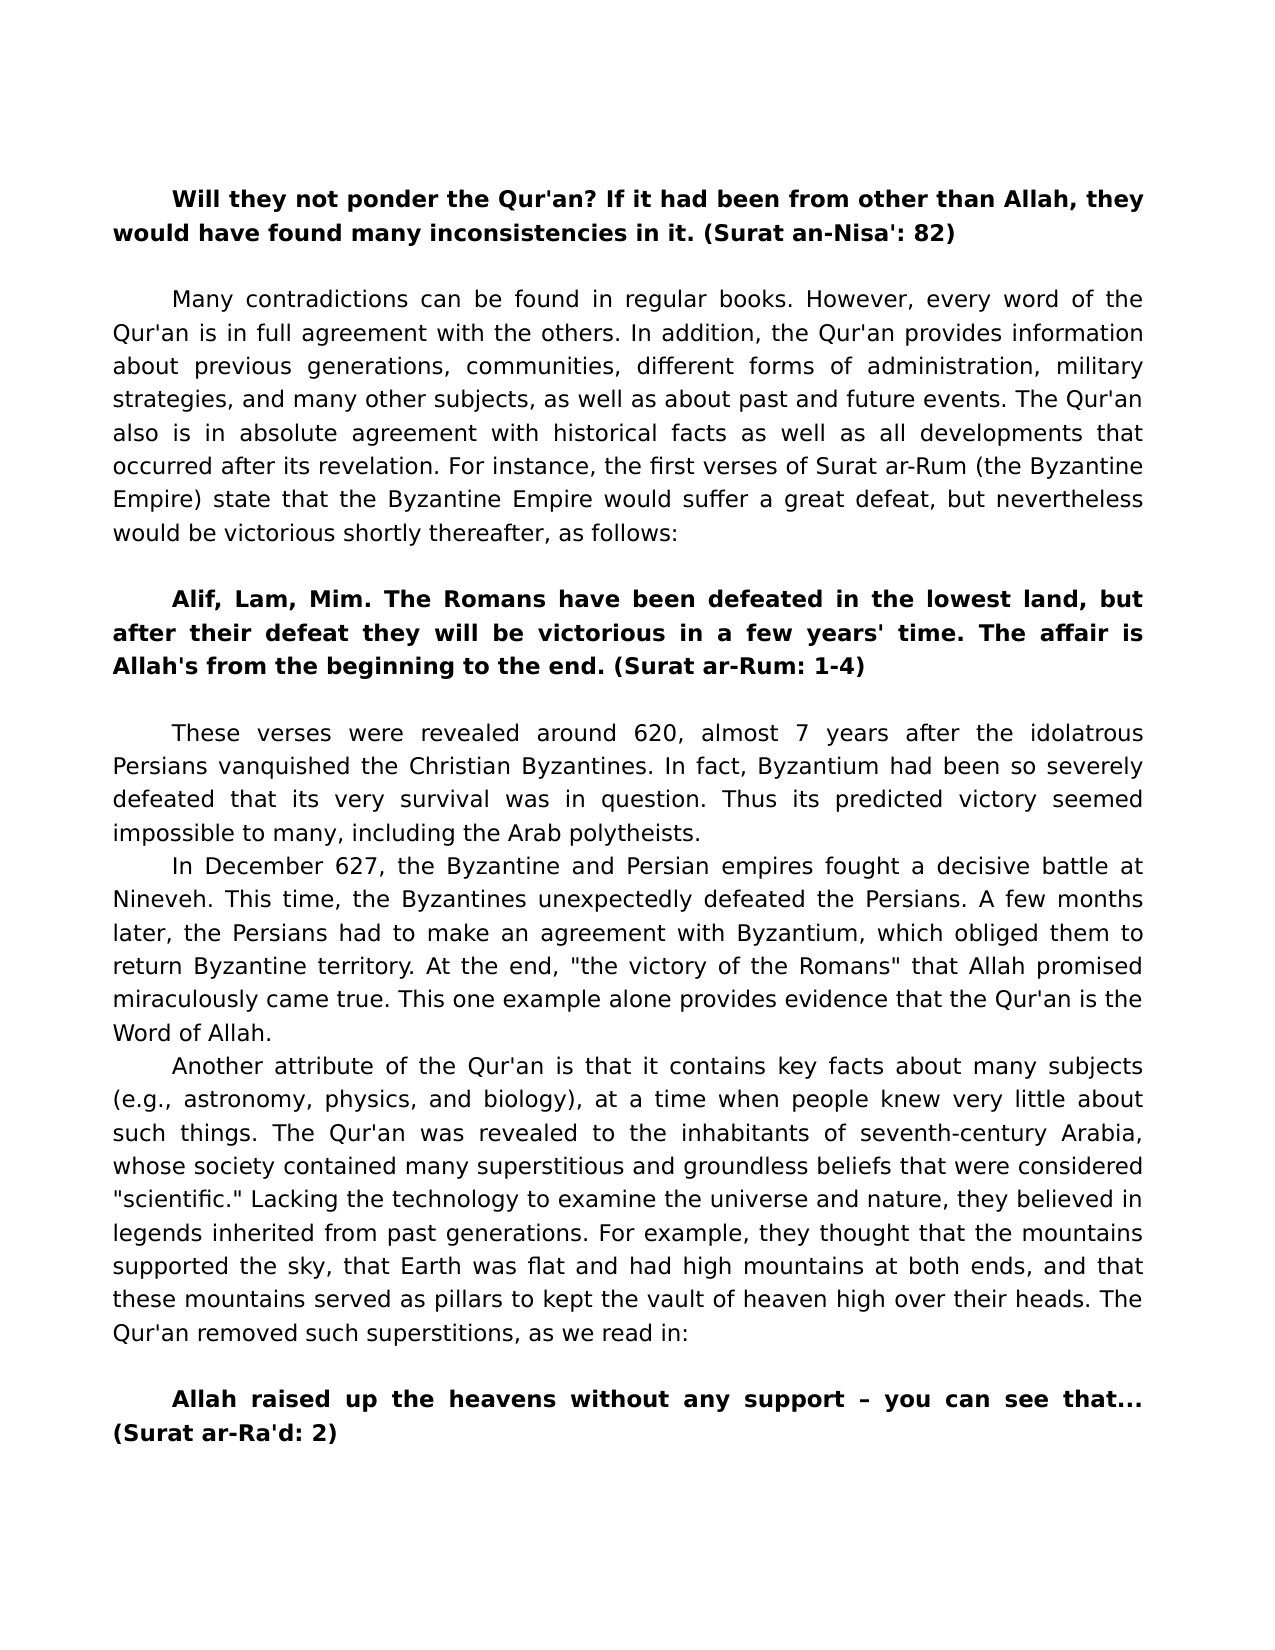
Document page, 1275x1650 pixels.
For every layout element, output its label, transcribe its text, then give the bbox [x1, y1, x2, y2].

text Many contradictions can be found in regular books. However, every word of the Qur'an is in full agreement with the others. In addition, the Qur'an provides information about previous generations, communities, different forms of administration, military strategies, and many other subjects, as well as about past and future events. The Qur'an also is in absolute agreement with historical facts as well as all developments that occurred after its revelation. For instance, the first verses of Surat ar-Rum (the Byzantine Empire) state that the Byzantine Empire would suffer a great defeat, but nevertheless would be victorious shortly thereafter, as follows: [112, 281, 1145, 548]
text These verses were revealed around 620, almost 7 years after the idolatrous Persians vanquished the Christian Byzantines. In fact, Byzantium had been so severely defeated that its very survival was in question. Thus its predicted victory seemed impossible to many, including the Arab polytheists. [112, 714, 1145, 848]
text Another attribute of the Qur'an is that it contains key facts about many subjects (e.g., astronomy, physics, and biology), at a time when people knew very little about such things. The Qur'an was revealed to the inhabitants of seventh-century Arabia, whose society contained many superstitious and groundless beliefs that were considered "scientific." Lacking the technology to examine the universe and nature, they believed in legends inherited from past generations. For example, they thought that the mountains supported the sky, that Earth was flat and had high mountains at both ends, and that these mountains served as pillars to kept the vault of heaven high over their heads. The Qur'an removed such superstitions, as we read in: [112, 1048, 1145, 1348]
text In December 627, the Byzantine and Persian empires fought a decisive battle at Nineveh. This time, the Byzantines unexpectedly defeated the Persians. A few months later, the Persians had to make an agreement with Byzantium, which obliged them to return Byzantine territory. At the end, "the victory of the Romans" that Allah promised miraculously came true. This one example alone provides evidence that the Qur'an is the Word of Allah. [112, 848, 1145, 1048]
text Allah raised up the heavens without any support – you can see that... (Surat ar-Ra'd: 2) [112, 1381, 1145, 1448]
text Alif, Lam, Mim. The Romans have been defeated in the lowest land, but after their defeat they will be victorious in a few years' time. The affair is Allah's from the beginning to the end. (Surat ar-Rum: 1-4) [112, 581, 1145, 681]
text Will they not ponder the Qur'an? If it had been from other than Allah, they would have found many inconsistencies in it. (Surat an-Nisa': 82) [112, 181, 1145, 248]
